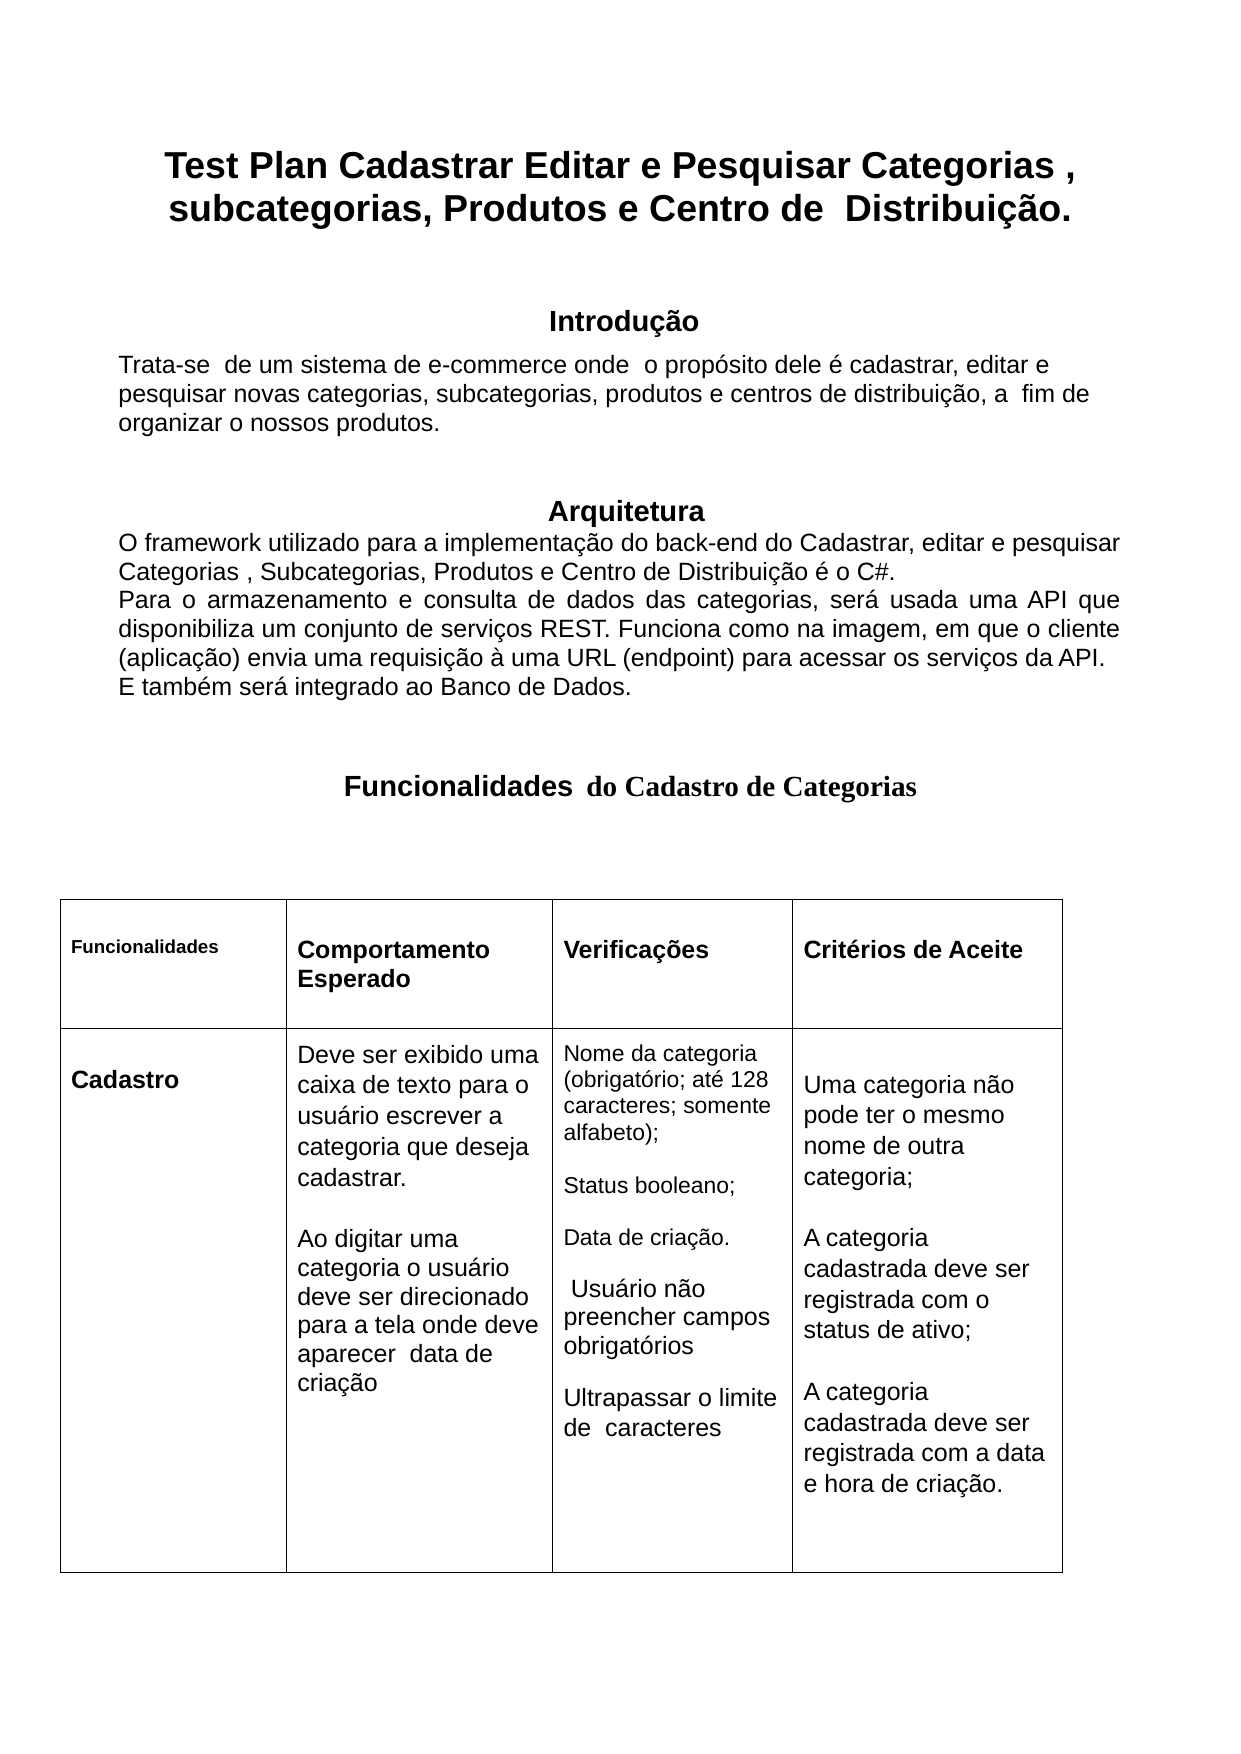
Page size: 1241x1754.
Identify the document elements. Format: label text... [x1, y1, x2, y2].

table_header Verificações [553, 900, 792, 1028]
text Funcionalidades do Cadastro de Categorias [118, 750, 1122, 808]
table_cell Cadastro [61, 1029, 286, 1572]
table_header Comportamento Esperado [287, 900, 552, 1028]
table_header Critérios de Aceite [793, 900, 1062, 1028]
text Introdução [118, 304, 1122, 338]
table_cell Deve ser exibido uma caixa de texto para o usuário escrever a categoria que deseja cadastrar. Ao digitar uma categoria o usuário deve ser direcionado para a tela onde deve aparecer data de criação [287, 1029, 552, 1572]
text E também será integrado ao Banco de Dados. [118, 671, 1122, 700]
text Test Plan Cadastrar Editar e Pesquisar Categorias , subcategorias, Produtos e Centro de Distribuição. [118, 143, 1122, 229]
text Trata-se de um sistema de e-commerce onde o propósito dele é cadastrar, editar e pesquisar novas categorias, subcategorias, produtos e centros de distribuição, a fim de organizar o nossos produtos. [118, 350, 1122, 437]
text O framework utilizado para a implementação do back-end do Cadastrar, editar e pesquisar Categorias , Subcategorias, Produtos e Centro de Distribuição é o C#. [118, 528, 1122, 585]
text Para o armazenamento e consulta de dados das categorias, será usada uma API que disponibiliza um conjunto de serviços REST. Funciona como na imagem, em que o cliente (aplicação) envia uma requisição à uma URL (endpoint) para acessar os serviços da API. [118, 585, 1122, 671]
table_cell Nome da categoria (obrigatório; até 128 caracteres; somente alfabeto); Status booleano; Data de criação. Usuário não preencher campos obrigatórios Ultrapassar o limite de caracteres [553, 1029, 792, 1572]
text Arquitetura [118, 494, 1122, 528]
table_cell Uma categoria não pode ter o mesmo nome de outra categoria; A categoria cadastrada deve ser registrada com o status de ativo; A categoria cadastrada deve ser registrada com a data e hora de criação. [793, 1029, 1062, 1572]
table_header Funcionalidades [61, 900, 286, 1028]
